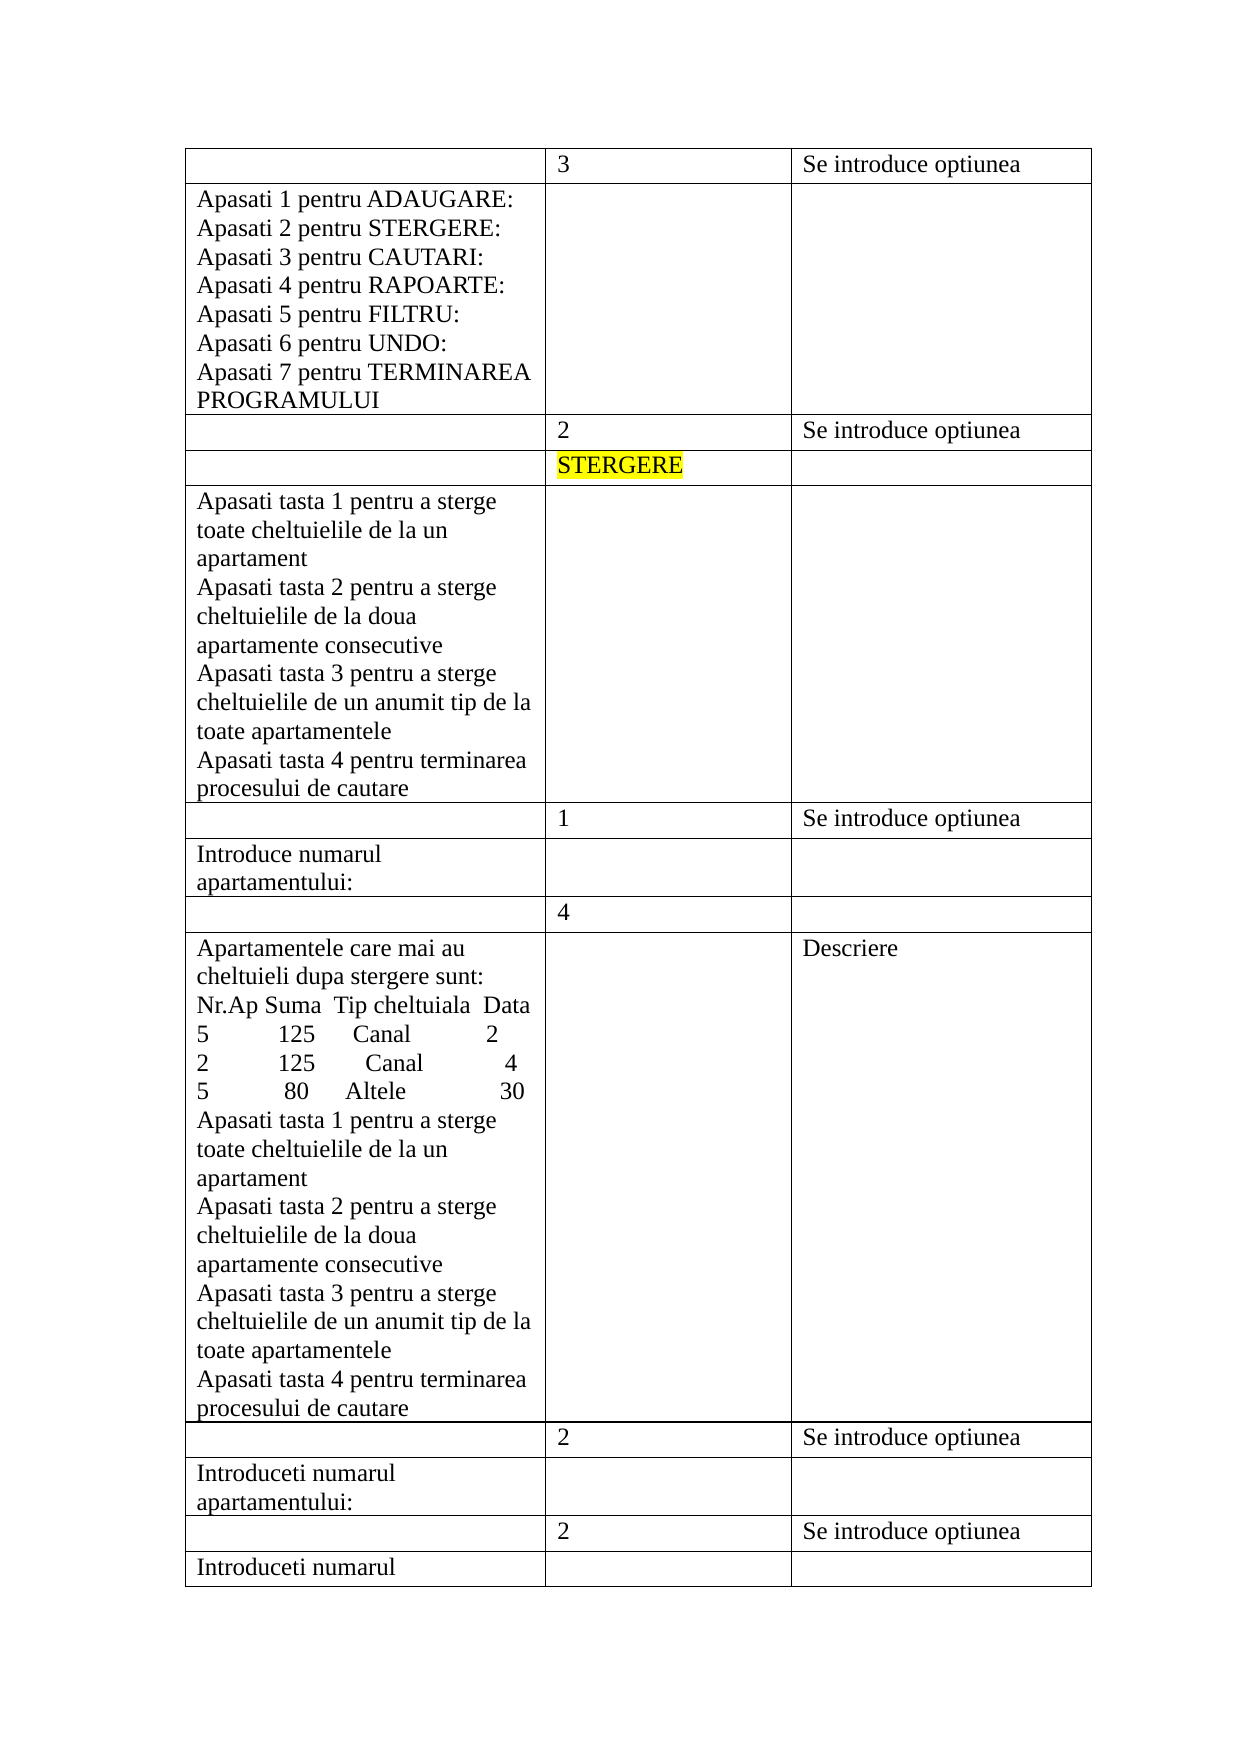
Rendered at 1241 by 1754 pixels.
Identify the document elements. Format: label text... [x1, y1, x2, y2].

table_cell [792, 1458, 1091, 1515]
table_cell Apartamentele care mai au cheltuieli dupa stergere sunt: Nr.Ap Suma Tip cheltuiala Data 5 125 Canal 2 2 125 Canal 4 5 80 Altele 30 Apasati tasta 1 pentru a sterge toate cheltuielile de la un apartament Apasati tasta 2 pentru a sterge cheltuielile de la doua apartamente consecutive Apasati tasta 3 pentru a sterge cheltuielile de un anumit tip de la toate apartamentele Apasati tasta 4 pentru terminarea procesului de cautare [186, 933, 545, 1421]
table_cell Se introduce optiunea [792, 415, 1091, 449]
table_cell 2 [546, 415, 791, 449]
table_cell Se introduce optiunea [792, 149, 1091, 183]
table_cell [186, 1516, 545, 1551]
table_cell [186, 897, 545, 932]
table_cell [186, 149, 545, 183]
table_cell [792, 1552, 1091, 1586]
table_cell Se introduce optiunea [792, 1423, 1091, 1457]
table_cell 4 [546, 897, 791, 932]
table_cell [792, 184, 1091, 414]
table_cell 2 [546, 1423, 791, 1457]
table_cell 1 [546, 803, 791, 838]
table_cell Se introduce optiunea [792, 803, 1091, 838]
table_cell Introduce numarul apartamentului: [186, 839, 545, 896]
table_cell [546, 486, 791, 802]
table_cell Introduceti numarul [186, 1552, 545, 1586]
table_cell [186, 415, 545, 449]
table_cell STERGERE [546, 451, 791, 485]
table_cell Se introduce optiunea [792, 1516, 1091, 1551]
table_cell [792, 839, 1091, 896]
table_cell [186, 1423, 545, 1457]
table_cell [546, 1458, 791, 1515]
table_cell Descriere [792, 933, 1091, 1421]
table_cell [546, 184, 791, 414]
table_cell [546, 839, 791, 896]
table_cell 2 [546, 1516, 791, 1551]
table_cell [792, 897, 1091, 932]
table_cell Apasati tasta 1 pentru a sterge toate cheltuielile de la un apartament Apasati tasta 2 pentru a sterge cheltuielile de la doua apartamente consecutive Apasati tasta 3 pentru a sterge cheltuielile de un anumit tip de la toate apartamentele Apasati tasta 4 pentru terminarea procesului de cautare [186, 486, 545, 802]
table_cell [792, 486, 1091, 802]
table_cell [186, 451, 545, 485]
table_cell [546, 933, 791, 1421]
table_cell 3 [546, 149, 791, 183]
table_cell [792, 451, 1091, 485]
table_cell Apasati 1 pentru ADAUGARE: Apasati 2 pentru STERGERE: Apasati 3 pentru CAUTARI: Apasati 4 pentru RAPOARTE: Apasati 5 pentru FILTRU: Apasati 6 pentru UNDO: Apasati 7 pentru TERMINAREA PROGRAMULUI [186, 184, 545, 414]
table_cell [546, 1552, 791, 1586]
table_cell Introduceti numarul apartamentului: [186, 1458, 545, 1515]
table_cell [186, 803, 545, 838]
